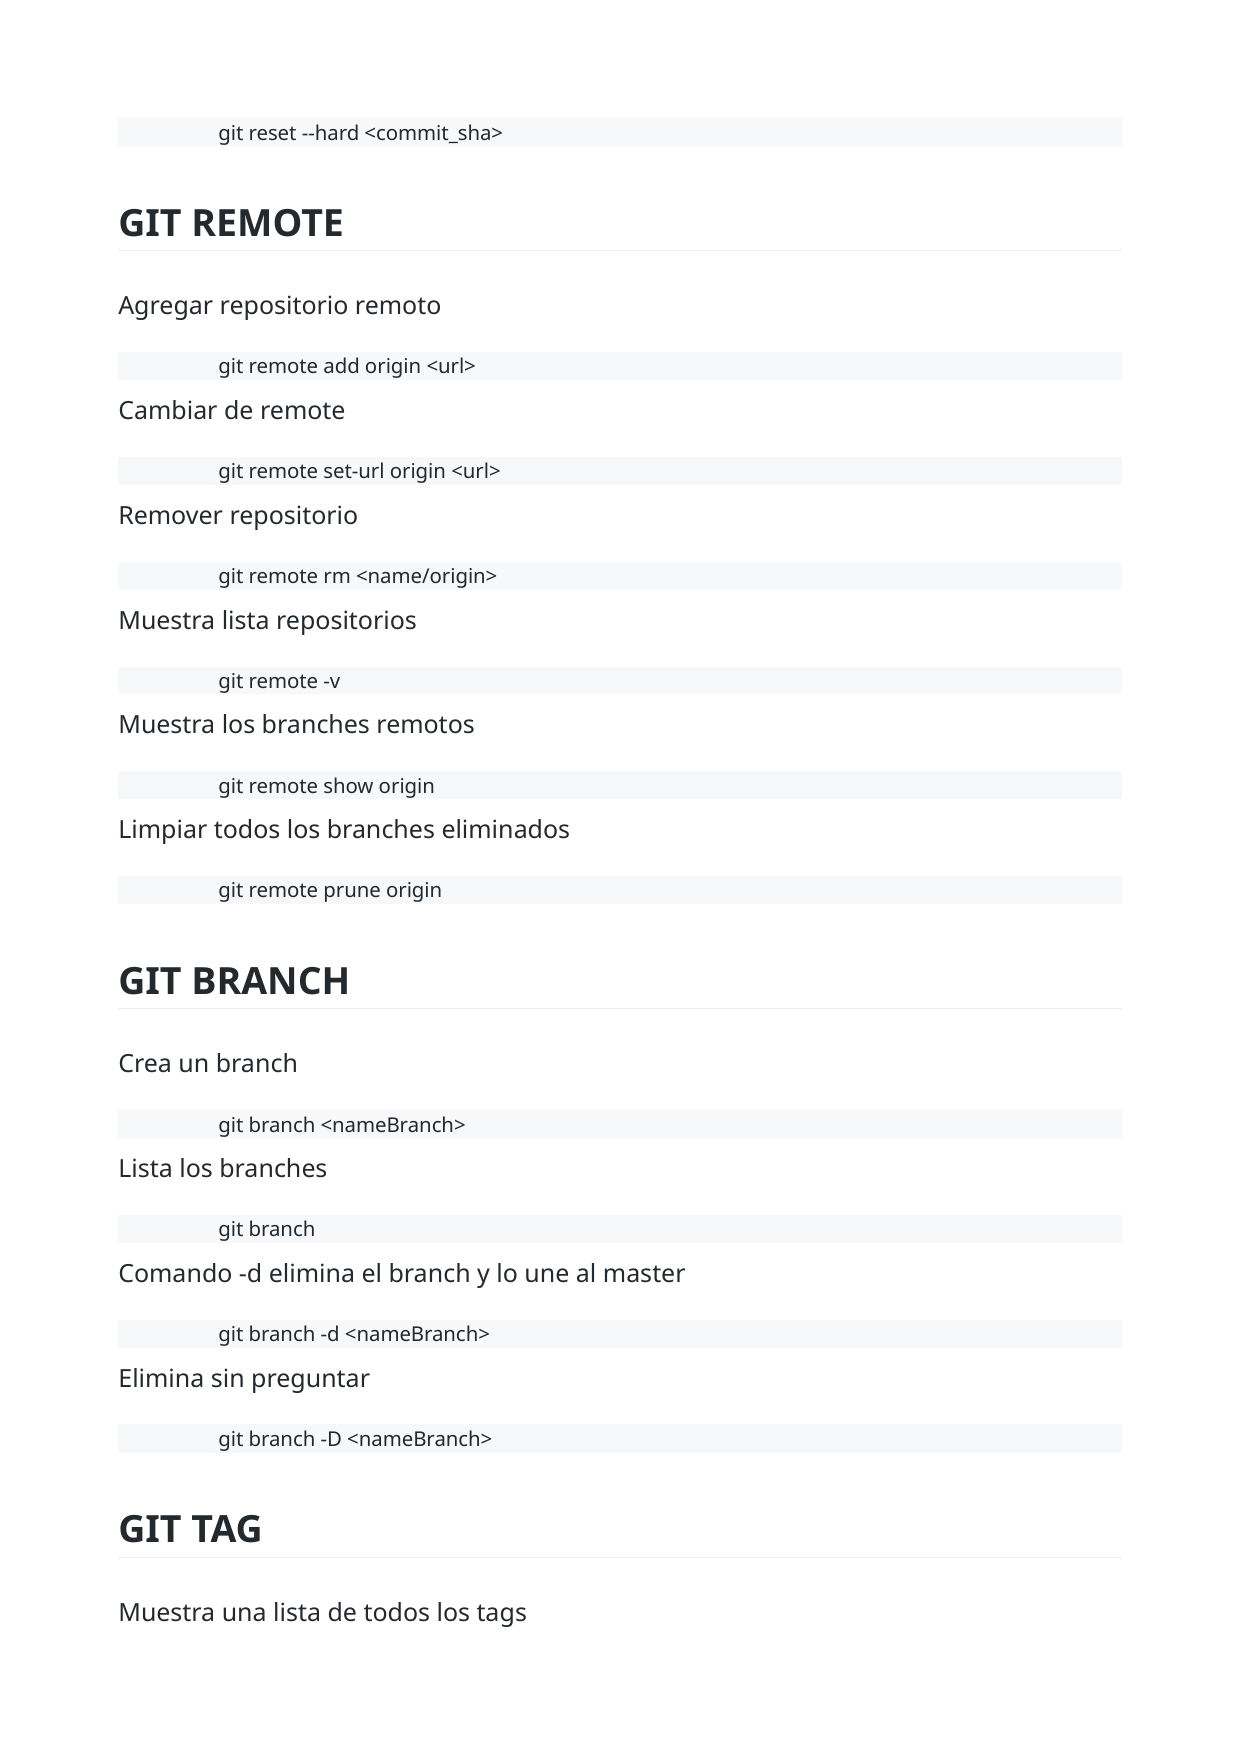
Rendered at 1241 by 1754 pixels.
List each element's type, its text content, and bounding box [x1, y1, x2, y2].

text git remote -v [118, 667, 1122, 694]
text git remote rm <name/origin> [118, 562, 1122, 590]
text Agregar repositorio remoto [118, 288, 1122, 322]
text git branch <nameBranch> [118, 1110, 1122, 1138]
text git branch [118, 1215, 1122, 1243]
text Limpiar todos los branches eliminados [118, 812, 1122, 846]
text git remote add origin <url> [118, 352, 1122, 380]
text Remover repositorio [118, 498, 1122, 532]
text git remote show origin [118, 771, 1122, 799]
subtitle GIT TAG [118, 1503, 1122, 1557]
text Cambiar de remote [118, 393, 1122, 427]
text git reset --hard <commit_sha> [118, 118, 1122, 146]
text git branch -d <nameBranch> [118, 1320, 1122, 1348]
subtitle GIT BRANCH [118, 954, 1122, 1008]
text Muestra una lista de todos los tags [118, 1594, 1122, 1628]
text Muestra los branches remotos [118, 707, 1122, 741]
text Comando -d elimina el branch y lo une al master [118, 1256, 1122, 1290]
text git branch -D <nameBranch> [118, 1424, 1122, 1453]
text git remote set-url origin <url> [118, 457, 1122, 485]
subtitle GIT REMOTE [118, 196, 1122, 250]
text Muestra lista repositorios [118, 602, 1122, 636]
text Lista los branches [118, 1151, 1122, 1185]
text Elimina sin preguntar [118, 1360, 1122, 1394]
text Crea un branch [118, 1046, 1122, 1080]
text git remote prune origin [118, 876, 1122, 904]
